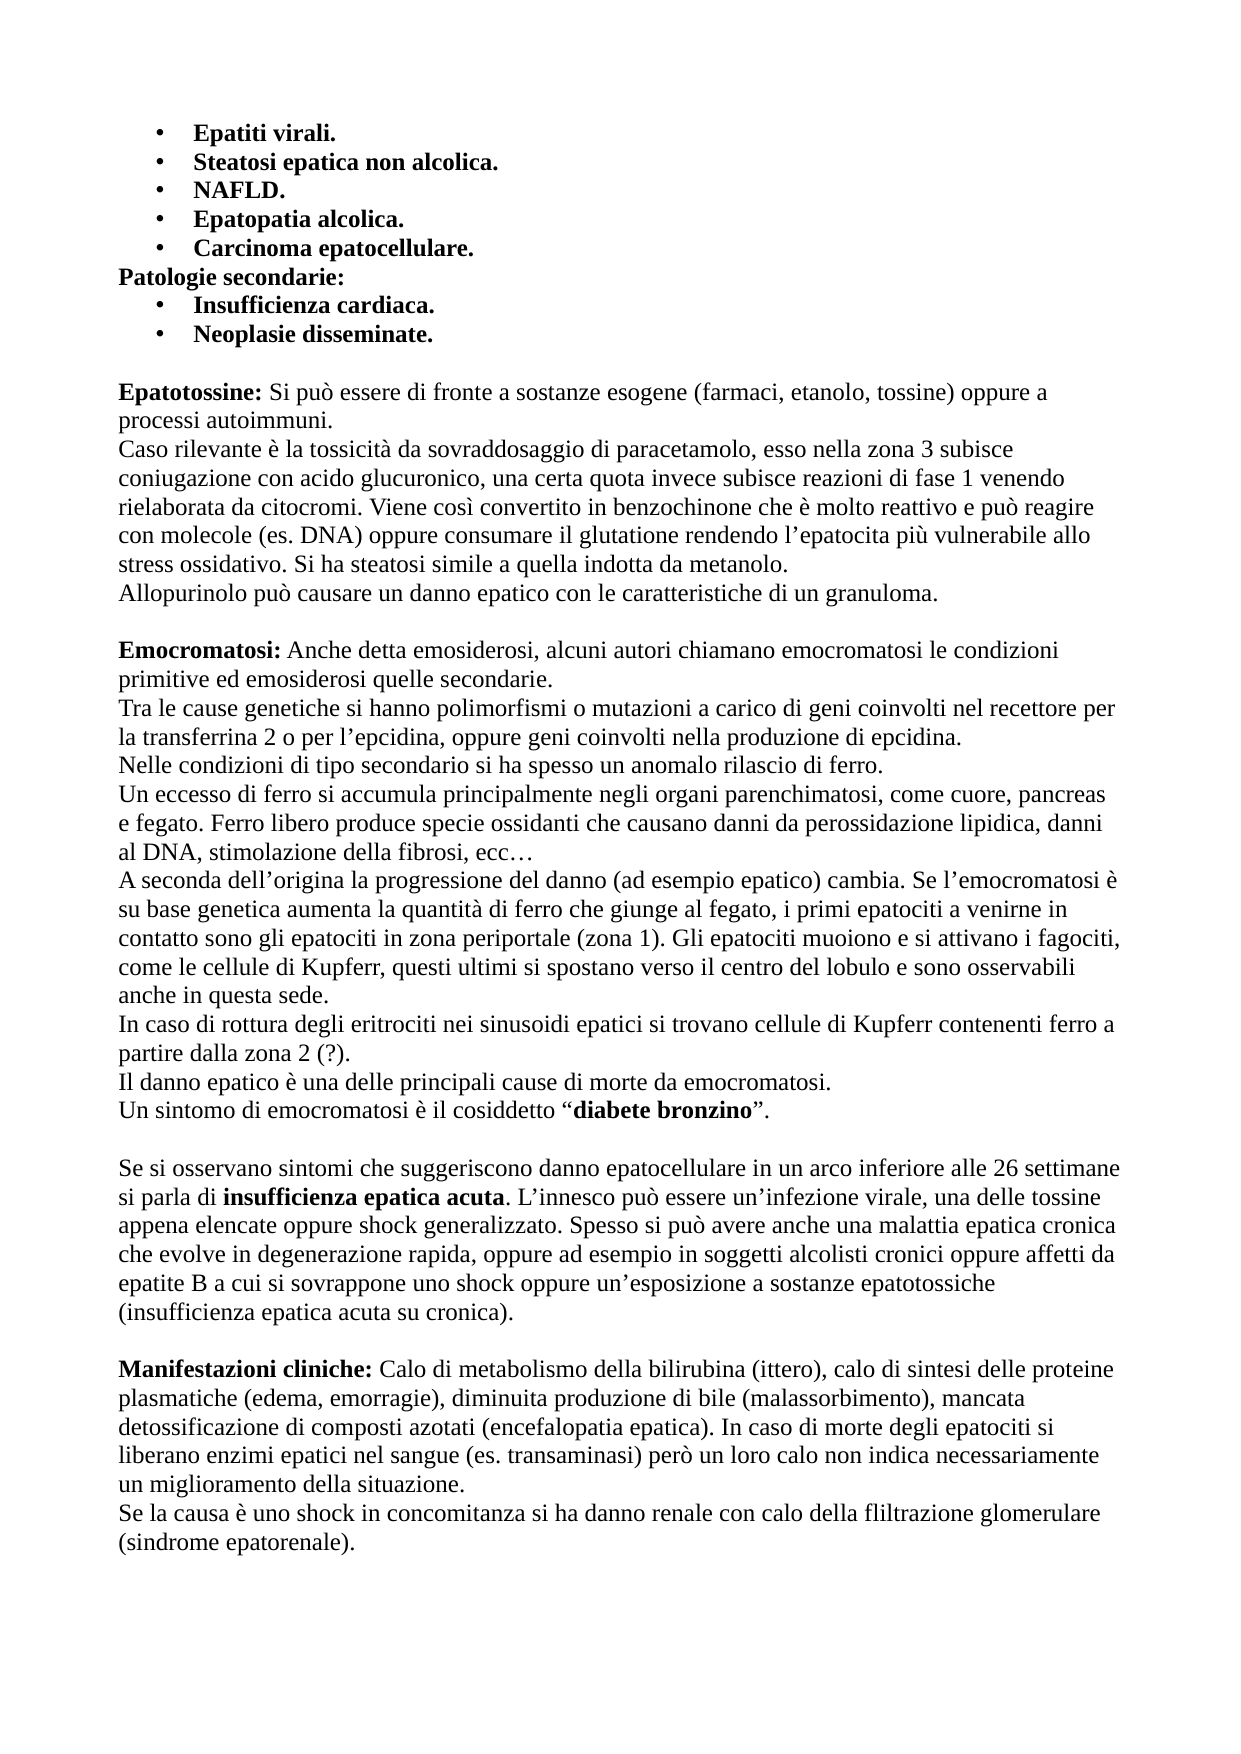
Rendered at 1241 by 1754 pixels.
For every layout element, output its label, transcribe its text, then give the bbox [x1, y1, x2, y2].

list Insufficienza cardiaca. [156, 291, 1122, 319]
list Epatopatia alcolica. [156, 204, 1122, 233]
text A seconda dell’origina la progressione del danno (ad esempio epatico) cambia. Se l’emocromatosi è su base genetica aumenta la quantità di ferro che giunge al fegato, i primi epatociti a venirne in contatto sono gli epatociti in zona periportale (zona 1). Gli epatociti muoiono e si attivano i fagociti, come le cellule di Kupferr, questi ultimi si spostano verso il centro del lobulo e sono osservabili anche in questa sede. [118, 866, 1122, 1009]
list Epatiti virali. [156, 118, 1122, 147]
text Emocromatosi: Anche detta emosiderosi, alcuni autori chiamano emocromatosi le condizioni primitive ed emosiderosi quelle secondarie. [118, 636, 1122, 693]
text Caso rilevante è la tossicità da sovraddosaggio di paracetamolo, esso nella zona 3 subisce coniugazione con acido glucuronico, una certa quota invece subisce reazioni di fase 1 venendo rielaborata da citocromi. Viene così convertito in benzochinone che è molto reattivo e può reagire con molecole (es. DNA) oppure consumare il glutatione rendendo l’epatocita più vulnerabile allo stress ossidativo. Si ha steatosi simile a quella indotta da metanolo. [118, 434, 1122, 578]
text Allopurinolo può causare un danno epatico con le caratteristiche di un granuloma. [118, 578, 1122, 607]
text Un sintomo di emocromatosi è il cosiddetto “diabete bronzino”. [118, 1096, 1122, 1124]
text Nelle condizioni di tipo secondario si ha spesso un anomalo rilascio di ferro. [118, 751, 1122, 779]
text In caso di rottura degli eritrociti nei sinusoidi epatici si trovano cellule di Kupferr contenenti ferro a partire dalla zona 2 (?). [118, 1009, 1122, 1067]
list Carcinoma epatocellulare. [156, 233, 1122, 262]
text Se si osservano sintomi che suggeriscono danno epatocellulare in un arco inferiore alle 26 settimane si parla di insufficienza epatica acuta. L’innesco può essere un’infezione virale, una delle tossine appena elencate oppure shock generalizzato. Spesso si può avere anche una malattia epatica cronica che evolve in degenerazione rapida, oppure ad esempio in soggetti alcolisti cronici oppure affetti da epatite B a cui si sovrappone uno shock oppure un’esposizione a sostanze epatotossiche (insufficienza epatica acuta su cronica). [118, 1153, 1122, 1326]
text Il danno epatico è una delle principali cause di morte da emocromatosi. [118, 1067, 1122, 1096]
list Steatosi epatica non alcolica. [156, 147, 1122, 176]
text Manifestazioni cliniche: Calo di metabolismo della bilirubina (ittero), calo di sintesi delle proteine plasmatiche (edema, emorragie), diminuita produzione di bile (malassorbimento), mancata detossificazione di composti azotati (encefalopatia epatica). In caso di morte degli epatociti si liberano enzimi epatici nel sangue (es. transaminasi) però un loro calo non indica necessariamente un miglioramento della situazione. [118, 1354, 1122, 1498]
text Un eccesso di ferro si accumula principalmente negli organi parenchimatosi, come cuore, pancreas e fegato. Ferro libero produce specie ossidanti che causano danni da perossidazione lipidica, danni al DNA, stimolazione della fibrosi, ecc… [118, 779, 1122, 866]
list NAFLD. [156, 176, 1122, 204]
text Epatotossine: Si può essere di fronte a sostanze esogene (farmaci, etanolo, tossine) oppure a processi autoimmuni. [118, 377, 1122, 434]
text Tra le cause genetiche si hanno polimorfismi o mutazioni a carico di geni coinvolti nel recettore per la transferrina 2 o per l’epcidina, oppure geni coinvolti nella produzione di epcidina. [118, 693, 1122, 751]
text Se la causa è uno shock in concomitanza si ha danno renale con calo della fliltrazione glomerulare (sindrome epatorenale). [118, 1498, 1122, 1556]
text Patologie secondarie: [118, 262, 1122, 291]
list Neoplasie disseminate. [156, 319, 1122, 348]
